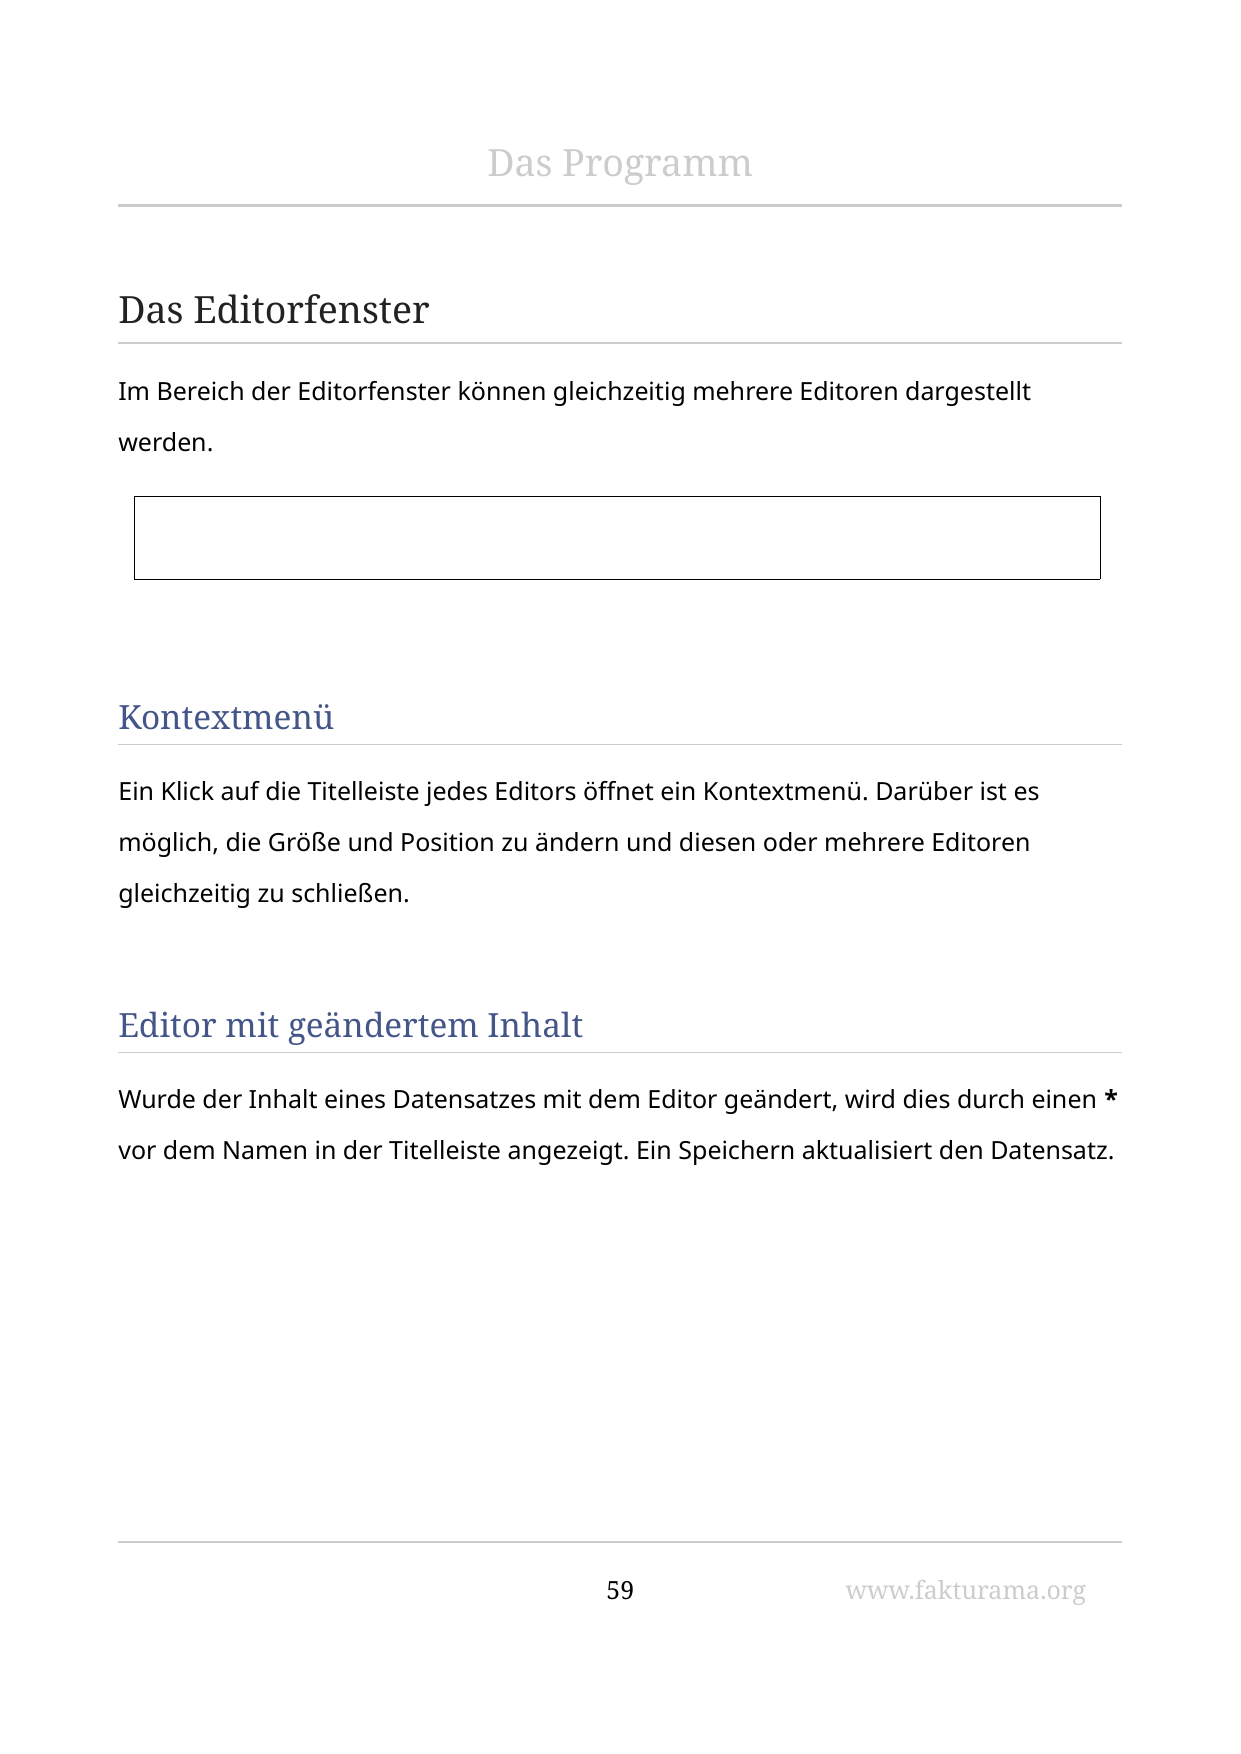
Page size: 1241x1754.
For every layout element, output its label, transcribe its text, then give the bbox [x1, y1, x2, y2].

text Ein Klick auf die Titelleiste jedes Editors öffnet ein Kontextmenü. Darüber ist es möglich, die Größe und Position zu ändern und diesen oder mehrere Editoren gleichzeitig zu schließen. [118, 774, 1122, 910]
text Wurde der Inhalt eines Datensatzes mit dem Editor geändert, wird dies durch einen * vor dem Namen in der Titelleiste angezeigt. Ein Speichern aktualisiert den Datensatz. [118, 1081, 1122, 1167]
text Im Bereich der Editorfenster können gleichzeitig mehrere Editoren dargestellt werden. [118, 373, 1122, 458]
subtitle Das Editorfenster [118, 283, 1122, 342]
subtitle Kontextmenü [118, 694, 1122, 744]
subtitle Editor mit geändertem Inhalt [118, 1002, 1122, 1052]
